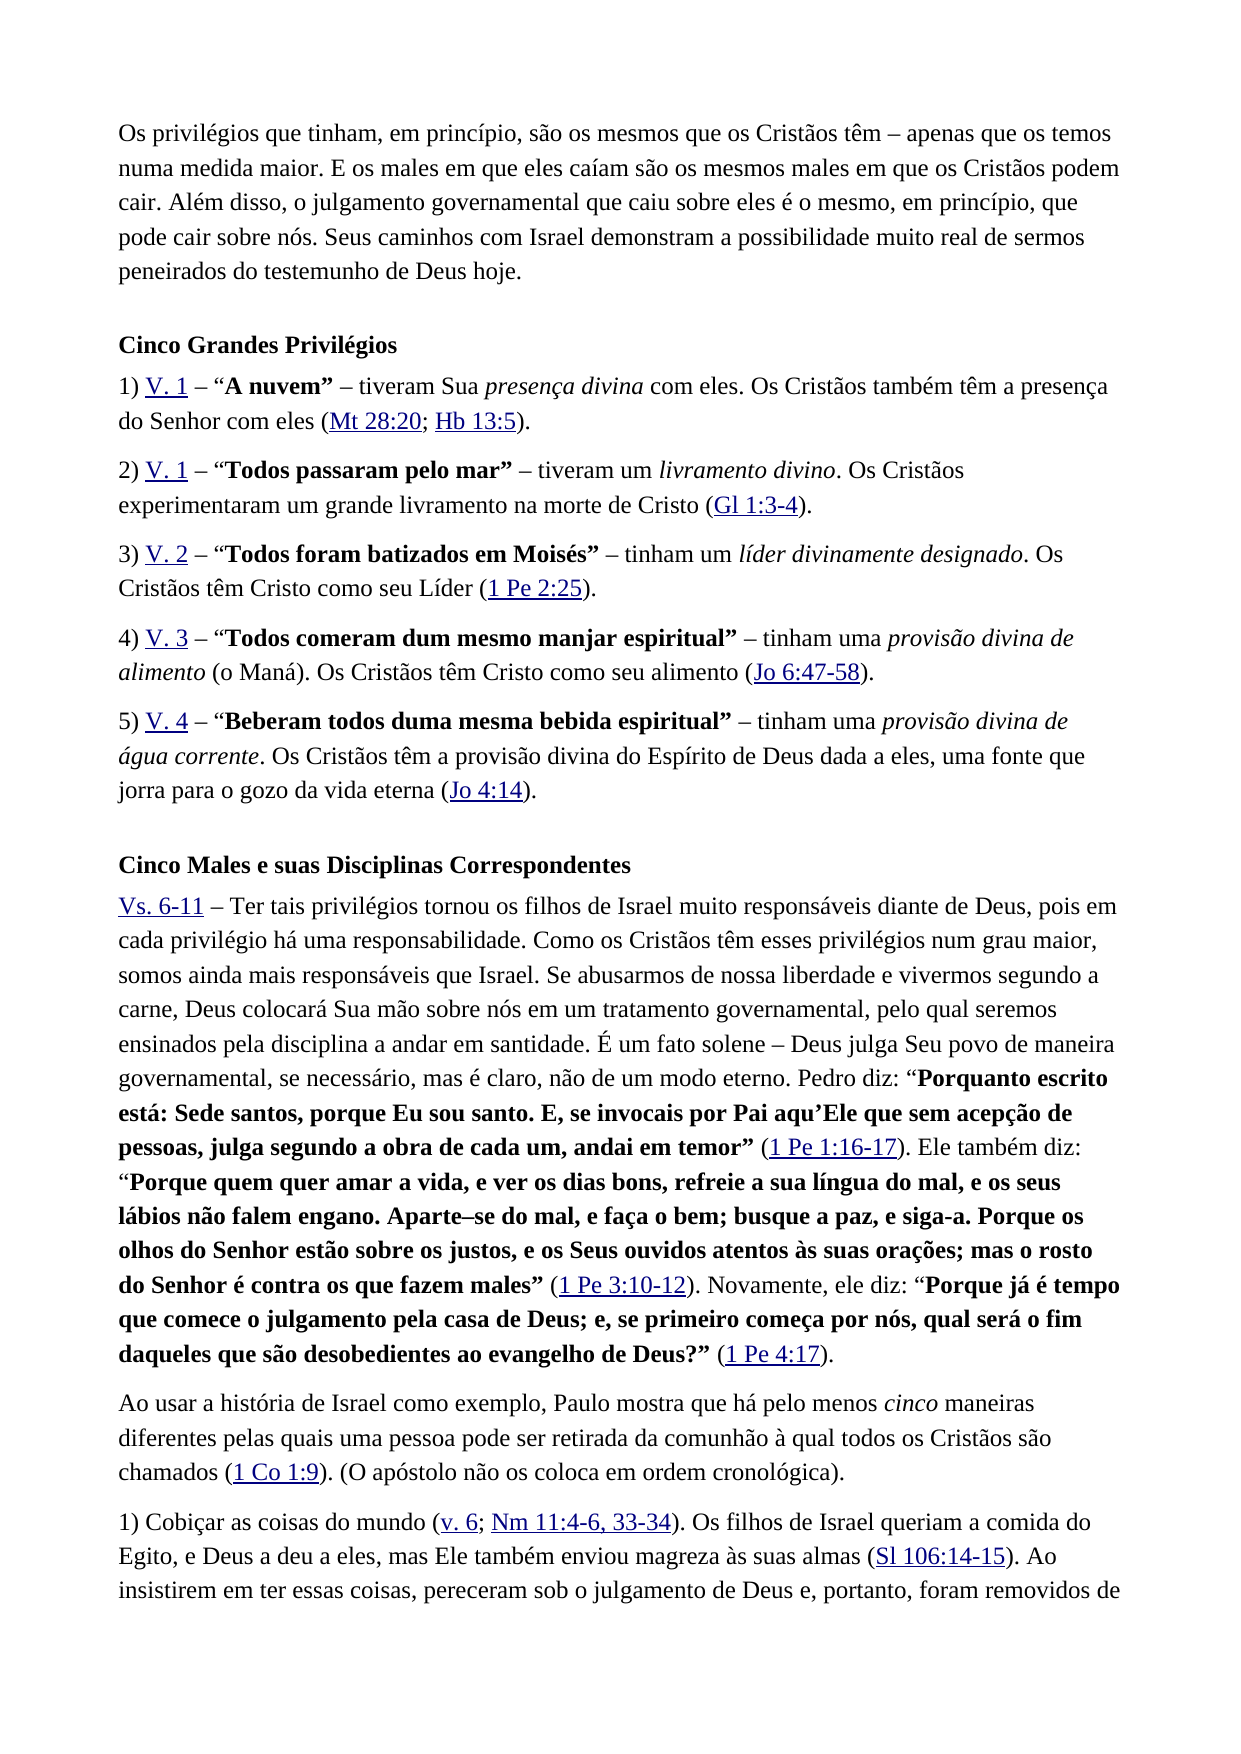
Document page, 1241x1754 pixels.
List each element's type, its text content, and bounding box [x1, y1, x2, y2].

text Os privilégios que tinham, em princípio, são os mesmos que os Cristãos têm – apenas que os temos numa medida maior. E os males em que eles caíam são os mesmos males em que os Cristãos podem cair. Além disso, o julgamento governamental que caiu sobre eles é o mesmo, em princípio, que pode cair sobre nós. Seus caminhos com Israel demonstram a possibilidade muito real de sermos peneirados do testemunho de Deus hoje. [118, 118, 1122, 285]
text 1) V. 1 – “A nuvem” – tiveram Sua presença divina com eles. Os Cristãos também têm a presença do Senhor com eles (Mt 28:20; Hb 13:5). [118, 371, 1122, 435]
text 3) V. 2 – “Todos foram batizados em Moisés” – tinham um líder divinamente designado. Os Cristãos têm Cristo como seu Líder (1 Pe 2:25). [118, 539, 1122, 602]
text Vs. 6-11 – Ter tais privilégios tornou os filhos de Israel muito responsáveis diante de Deus, pois em cada privilégio há uma responsabilidade. Como os Cristãos têm esses privilégios num grau maior, somos ainda mais responsáveis que Israel. Se abusarmos de nossa liberdade e vivermos segundo a carne, Deus colocará Sua mão sobre nós em um tratamento governamental, pelo qual seremos ensinados pela disciplina a andar em santidade. É um fato solene – Deus julga Seu povo de maneira governamental, se necessário, mas é claro, não de um modo eterno. Pedro diz: “Porquanto escrito está: Sede santos, porque Eu sou santo. E, se invocais por Pai aqu’Ele que sem acepção de pessoas, julga segundo a obra de cada um, andai em temor” (1 Pe 1:16-17). Ele também diz: “Porque quem quer amar a vida, e ver os dias bons, refreie a sua língua do mal, e os seus lábios não falem engano. Aparte–se do mal, e faça o bem; busque a paz, e siga-a. Porque os olhos do Senhor estão sobre os justos, e os Seus ouvidos atentos às suas orações; mas o rosto do Senhor é contra os que fazem males” (1 Pe 3:10-12). Novamente, ele diz: “Porque já é tempo que comece o julgamento pela casa de Deus; e, se primeiro começa por nós, qual será o fim daqueles que são desobedientes ao evangelho de Deus?” (1 Pe 4:17). [118, 891, 1122, 1368]
text Ao usar a história de Israel como exemplo, Paulo mostra que há pelo menos cinco maneiras diferentes pelas quais uma pessoa pode ser retirada da comunhão à qual todos os Cristãos são chamados (1 Co 1:9). (O apóstolo não os coloca em ordem cronológica). [118, 1388, 1122, 1486]
subtitle Cinco Males e suas Disciplinas Correspondentes [118, 850, 1122, 878]
text 2) V. 1 – “Todos passaram pelo mar” – tiveram um livramento divino. Os Cristãos experimentaram um grande livramento na morte de Cristo (Gl 1:3-4). [118, 455, 1122, 518]
text 5) V. 4 – “Beberam todos duma mesma bebida espiritual” – tinham uma provisão divina de água corrente. Os Cristãos têm a provisão divina do Espírito de Deus dada a eles, uma fonte que jorra para o gozo da vida eterna (Jo 4:14). [118, 706, 1122, 804]
subtitle Cinco Grandes Privilégios [118, 330, 1122, 359]
text 4) V. 3 – “Todos comeram dum mesmo manjar espiritual” – tinham uma provisão divina de alimento (o Maná). Os Cristãos têm Cristo como seu alimento (Jo 6:47-58). [118, 623, 1122, 686]
text 1) Cobiçar as coisas do mundo (v. 6; Nm 11:4-6, 33-34). Os filhos de Israel queriam a comida do Egito, e Deus a deu a eles, mas Ele também enviou magreza às suas almas (Sl 106:14-15). Ao insistirem em ter essas coisas, pereceram sob o julgamento de Deus e, portanto, foram removidos de [118, 1507, 1122, 1604]
